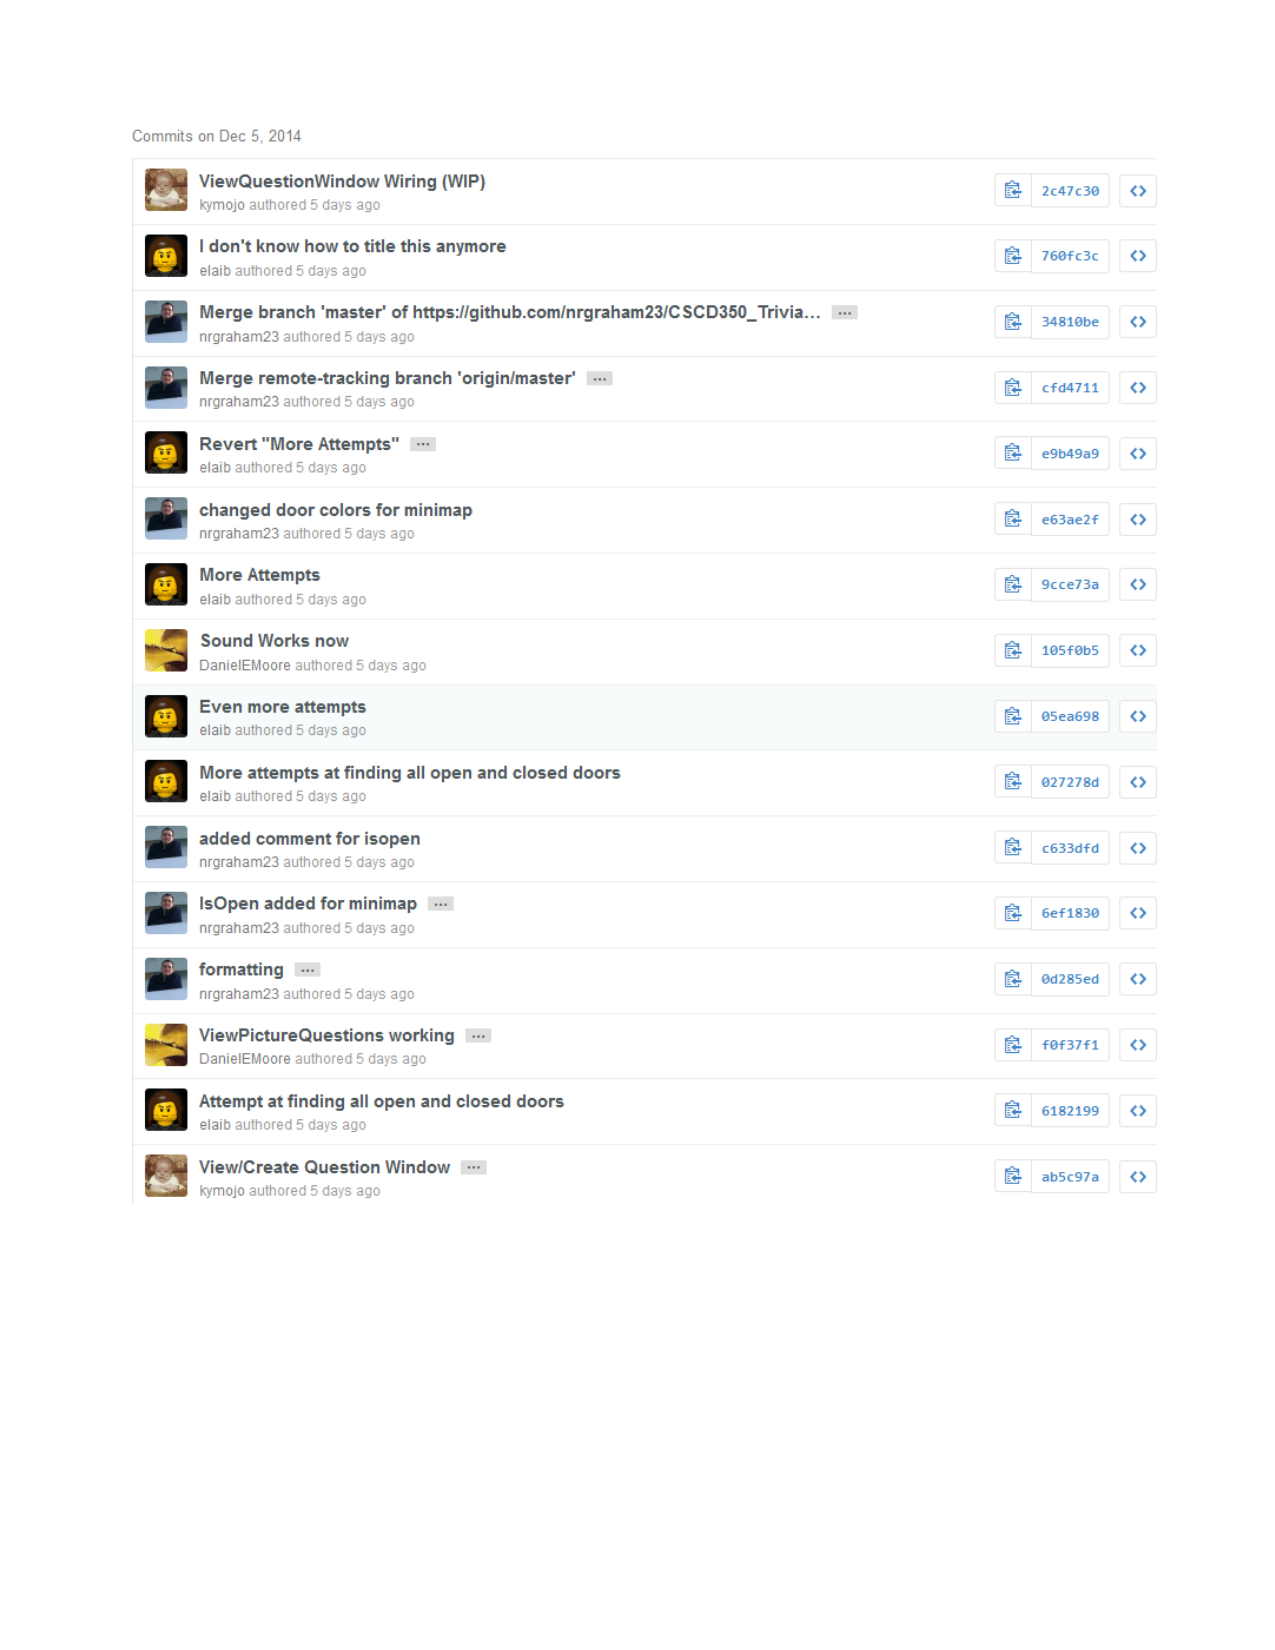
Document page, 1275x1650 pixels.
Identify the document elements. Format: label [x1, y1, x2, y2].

picture [118, 118, 1157, 1204]
